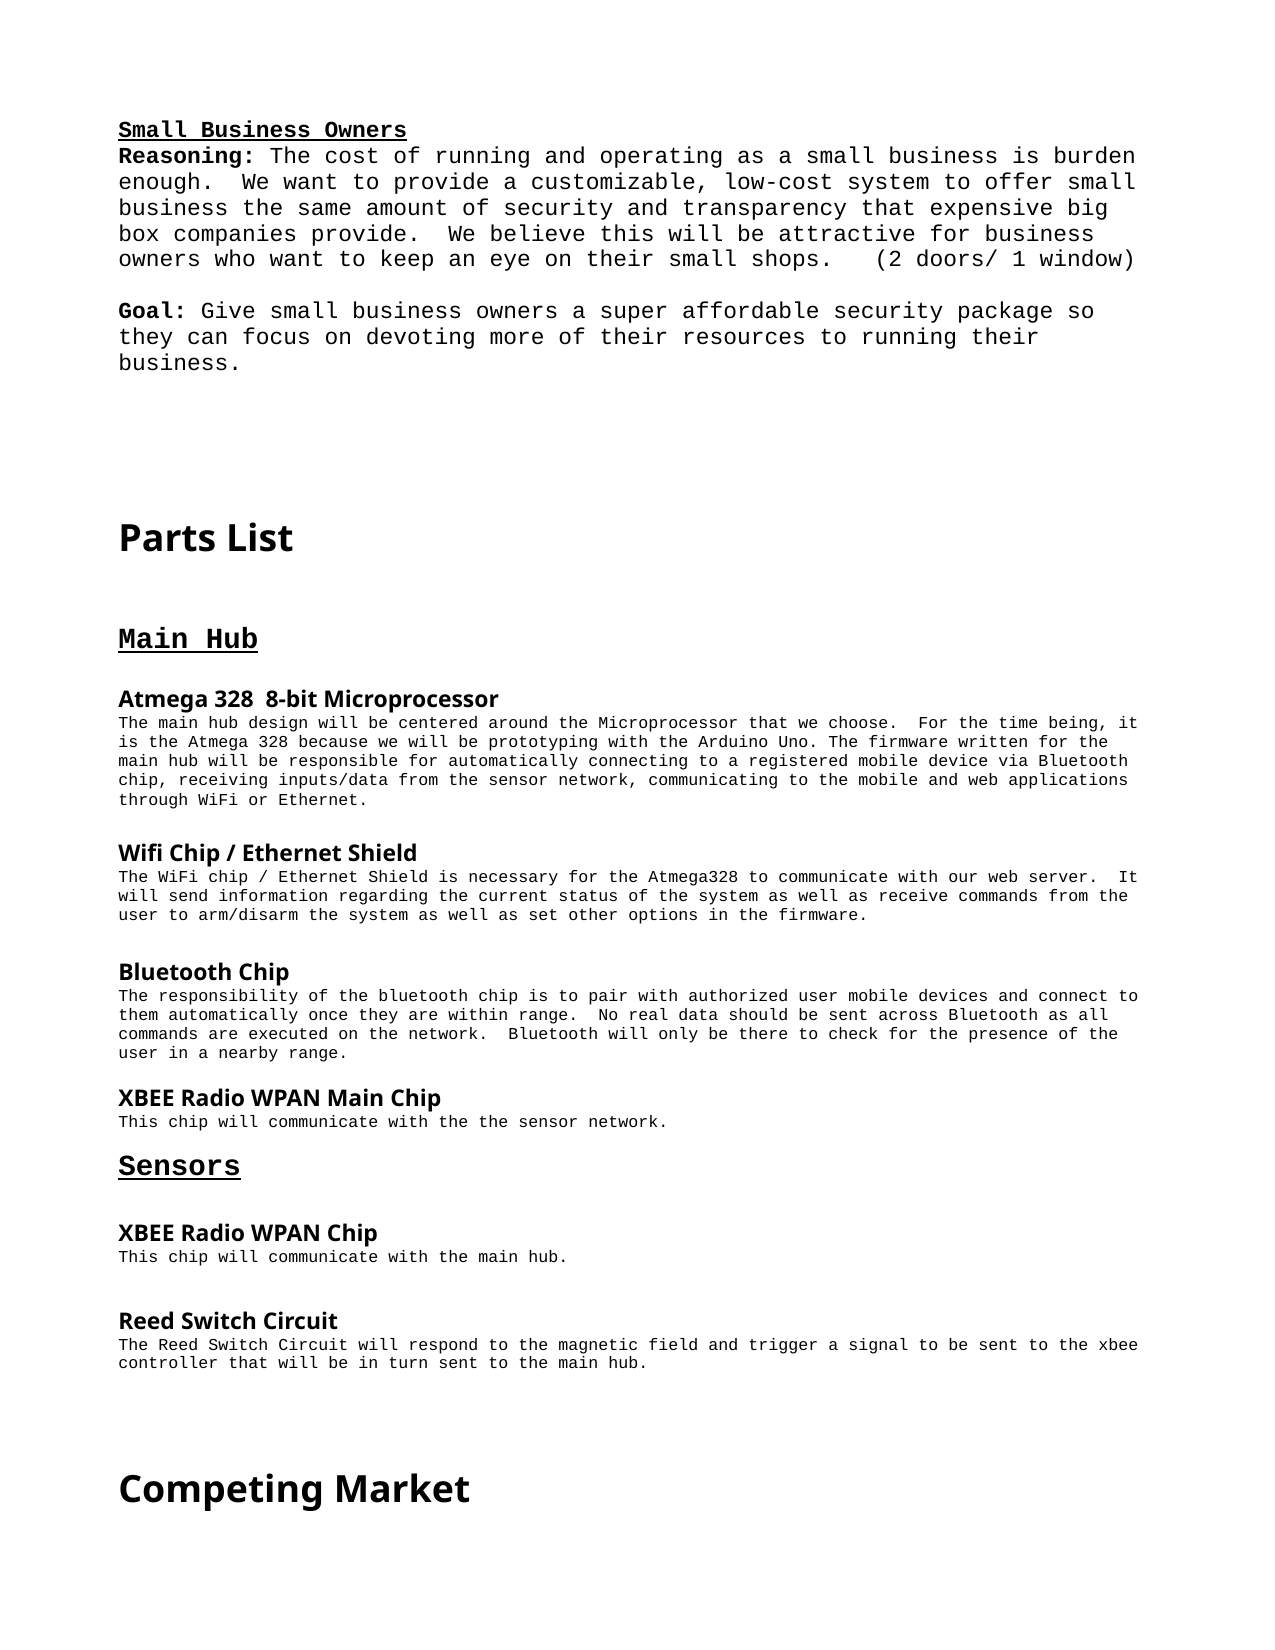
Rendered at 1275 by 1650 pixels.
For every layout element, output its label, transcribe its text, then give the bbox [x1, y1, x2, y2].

text Main Hub [118, 624, 1157, 657]
text XBEE Radio WPAN Main Chip [118, 1082, 1157, 1113]
text Reed Switch Circuit [118, 1305, 1157, 1336]
text Bluetooth Chip [118, 956, 1157, 988]
text The main hub design will be centered around the Microprocessor that we choose. For the time being, it is the Atmega 328 because we will be prototyping with the Arduino Uno. The firmware written for the main hub will be responsible for automatically connecting to a registered mobile device via Bluetooth chip, receiving inputs/data from the sensor network, communicating to the mobile and web applications through WiFi or Ethernet. [118, 714, 1157, 811]
text This chip will communicate with the main hub. [118, 1248, 1157, 1267]
text Small Business Owners [118, 118, 1157, 144]
text Competing Market [118, 1462, 1157, 1513]
text Goal: Give small business owners a super affordable security package so they can focus on devoting more of their resources to running their business. [118, 300, 1157, 377]
text Reasoning: The cost of running and operating as a small business is burden enough. We want to provide a customizable, low-cost system to offer small business the same amount of security and transparency that expensive big box companies provide. We believe this will be attractive for business owners who want to keep an eye on their small shops. (2 doors/ 1 window) [118, 144, 1157, 274]
text The Reed Switch Circuit will respond to the magnetic field and trigger a signal to be sent to the xbee controller that will be in turn sent to the main hub. [118, 1336, 1157, 1374]
text Wifi Chip / Ethernet Shield [118, 837, 1157, 868]
text The responsibility of the bluetooth chip is to pair with authorized user mobile devices and connect to them automatically once they are within range. No real data should be sent across Bluetooth as all commands are executed on the network. Bluetooth will only be there to check for the presence of the user in a nearby range. [118, 988, 1157, 1063]
text Sensors [118, 1151, 1157, 1184]
text Parts List [118, 511, 1157, 562]
text The WiFi chip / Ethernet Shield is necessary for the Atmega328 to communicate with our web server. It will send information regarding the current status of the system as well as receive commands from the user to arm/disarm the system as well as set other options in the firmware. [118, 868, 1157, 925]
text XBEE Radio WPAN Chip [118, 1217, 1157, 1248]
text This chip will communicate with the the sensor network. [118, 1113, 1157, 1132]
text Atmega 328 8-bit Microprocessor [118, 683, 1157, 714]
